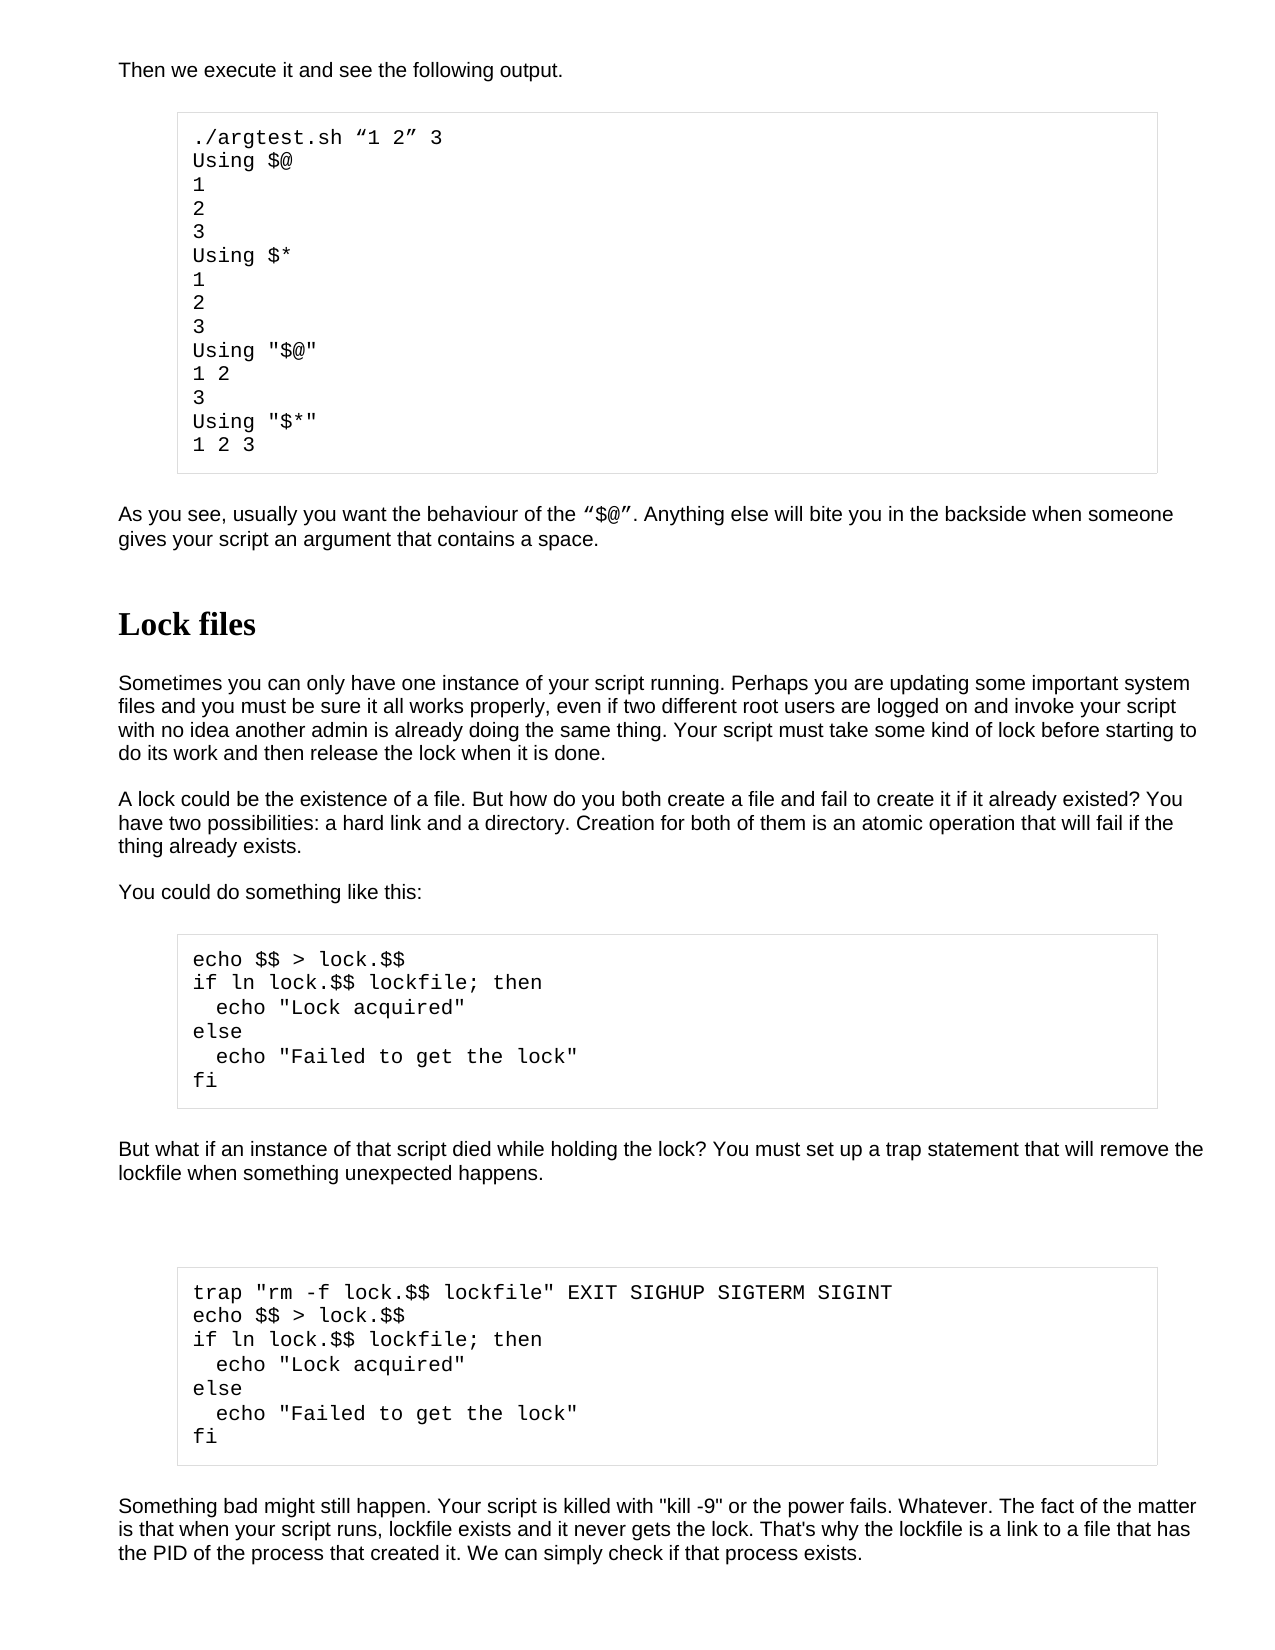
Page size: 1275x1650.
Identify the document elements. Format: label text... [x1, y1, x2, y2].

text 1 2 [178, 348, 1157, 372]
text Using "$@" [178, 324, 1157, 348]
text 3 [178, 372, 1157, 396]
text 1 [178, 159, 1157, 183]
text Using $* [178, 230, 1157, 254]
text Using $@ [178, 135, 1157, 159]
text Sometimes you can only have one instance of your script running. Perhaps you are updating some important system files and you must be sure it all works properly, even if two different root users are logged on and invoke your script with no idea another admin is already doing the same thing. Your script must take some kind of lock before starting to do its work and then release the lock when it is done. A lock could be the existence of a file. But how do you both create a file and fail to create it if it already existed? You have two possibilities: a hard link and a directory. Creation for both of them is an atomic operation that will fail if the thing already exists. You could do something like this: [118, 672, 1216, 904]
text 1 2 3 [178, 419, 1157, 473]
text 1 [195, 254, 201, 261]
text 3 [178, 301, 1157, 324]
text 2 [178, 183, 1157, 206]
text 3 [178, 206, 1157, 230]
text Using "$*" [178, 396, 1157, 419]
subtitle Lock files [118, 605, 1216, 642]
text But what if an instance of that script died while holding the lock? You must set up a trap statement that will remove the lockfile when something unexpected happens. [118, 1138, 1216, 1184]
text 2 [178, 277, 1157, 301]
text 1 [178, 254, 1157, 277]
text ./argtest.sh “1 2” 3 [178, 113, 1157, 135]
text Something bad might still happen. Your script is killed with "kill -9" or the power fails. Whatever. The fact of the matter is that when your script runs, lockfile exists and it never gets the lock. That's why the lockfile is a link to a file that has the PID of the process that created it. We can simply check if that process exists. [118, 1495, 1216, 1564]
text trap "rm -f lock.$$ lockfile" EXIT SIGHUP SIGTERM SIGINT echo $$ > lock.$$ if ln lock.$$ lockfile; then echo "Lock acquired" else echo "Failed to get the lock" fi [178, 1268, 1157, 1465]
text Then we execute it and see the following output. [118, 59, 1216, 82]
text echo $$ > lock.$$ if ln lock.$$ lockfile; then echo "Lock acquired" else echo "Failed to get the lock" fi [178, 935, 1157, 1108]
text 1 [195, 159, 201, 166]
text As you see, usually you want the behaviour of the “$@”. Anything else will bite you in the backside when someone gives your script an argument that contains a space. [118, 502, 1216, 551]
